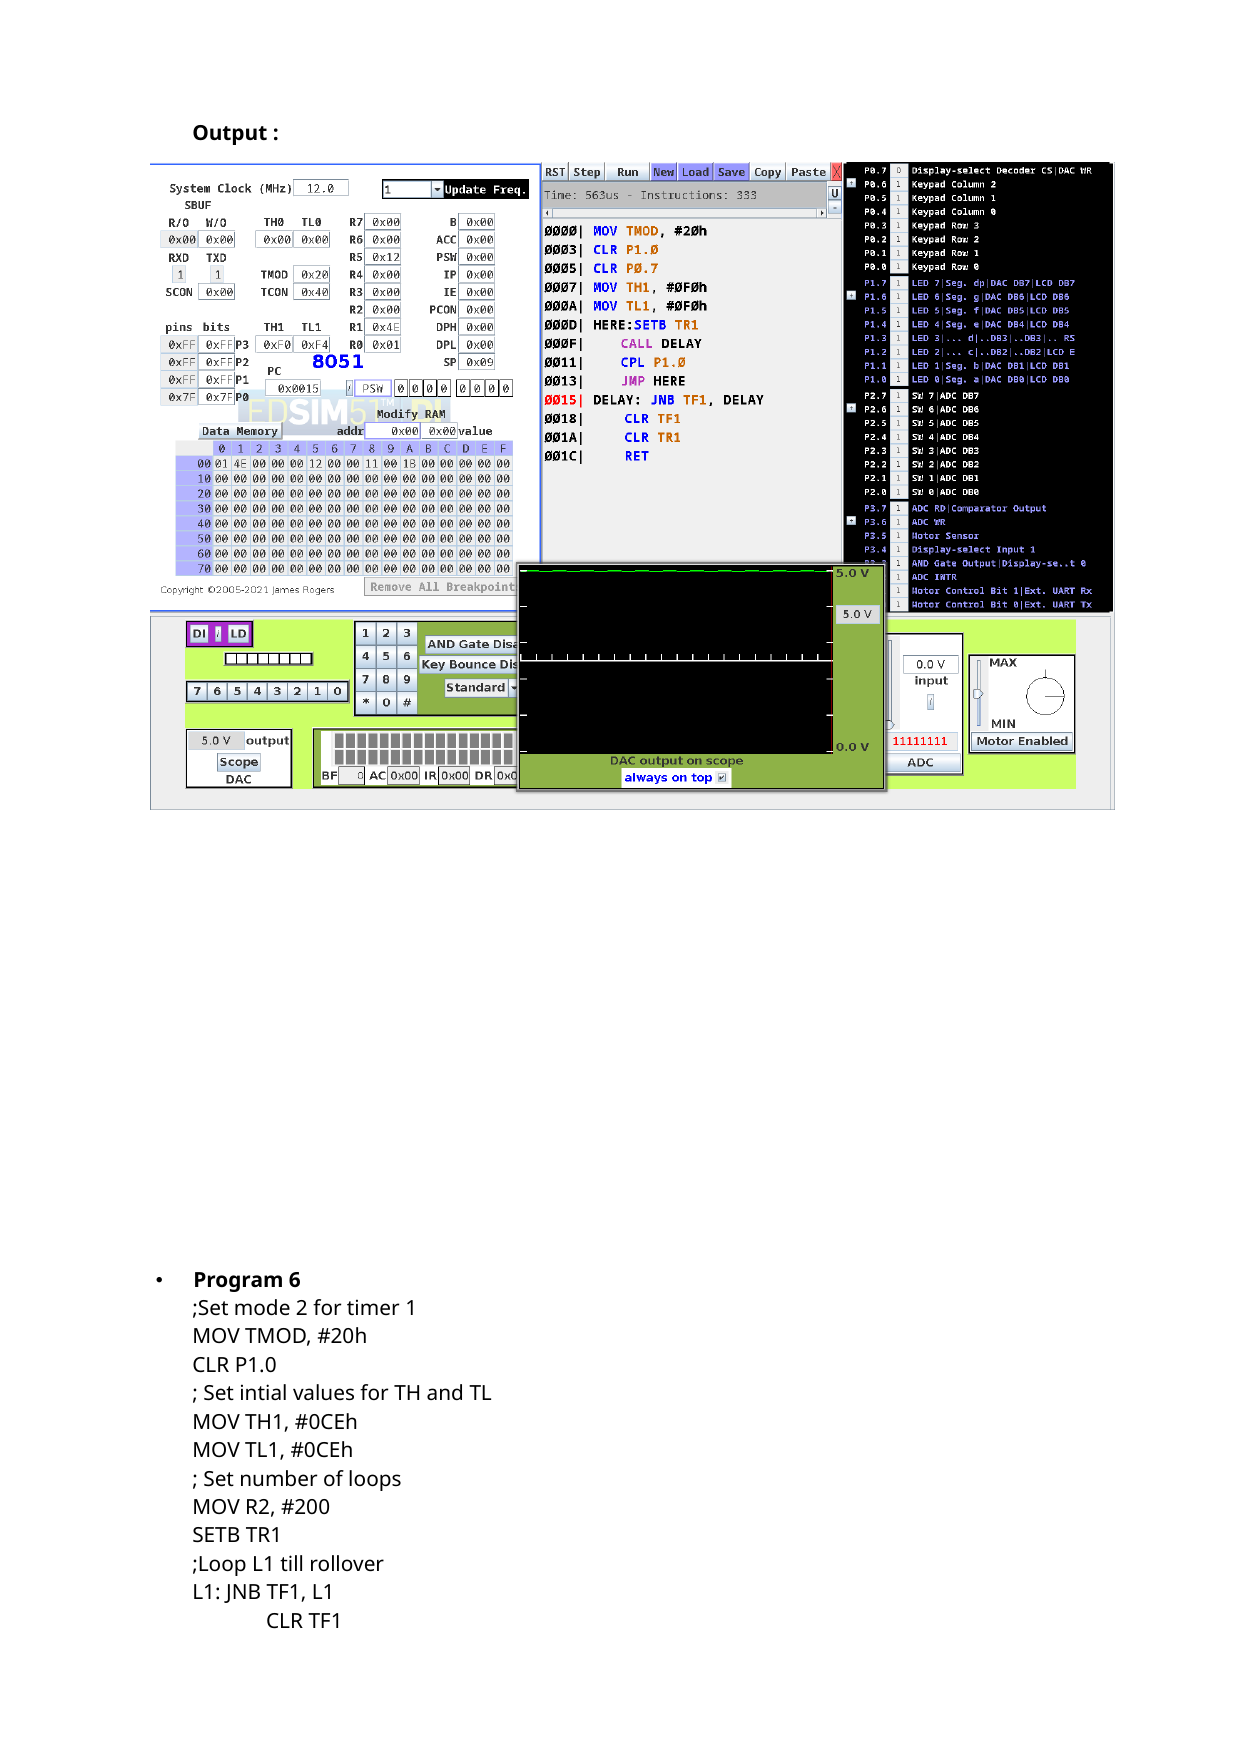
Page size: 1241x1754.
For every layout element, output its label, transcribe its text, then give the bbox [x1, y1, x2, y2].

text SETB TR1 [118, 1521, 1122, 1549]
text ;Loop L1 till rollover [118, 1549, 1122, 1577]
text MOV TL1, #0CEh [118, 1435, 1122, 1464]
text MOV TH1, #0CEh [118, 1407, 1122, 1435]
text L1: JNB TF1, L1 [118, 1577, 1122, 1606]
text ; Set intial values for TH and TL [118, 1378, 1122, 1407]
picture [150, 162, 1115, 810]
list Program 6 [156, 1265, 1122, 1293]
text ; Set number of loops [118, 1464, 1122, 1492]
text CLR TF1 [118, 1606, 1122, 1634]
text CLR P1.0 [118, 1350, 1122, 1378]
text ;Set mode 2 for timer 1 [118, 1293, 1122, 1322]
text Output : [118, 118, 1122, 147]
text MOV R2, #200 [118, 1492, 1122, 1521]
text MOV TMOD, #20h [118, 1322, 1122, 1350]
